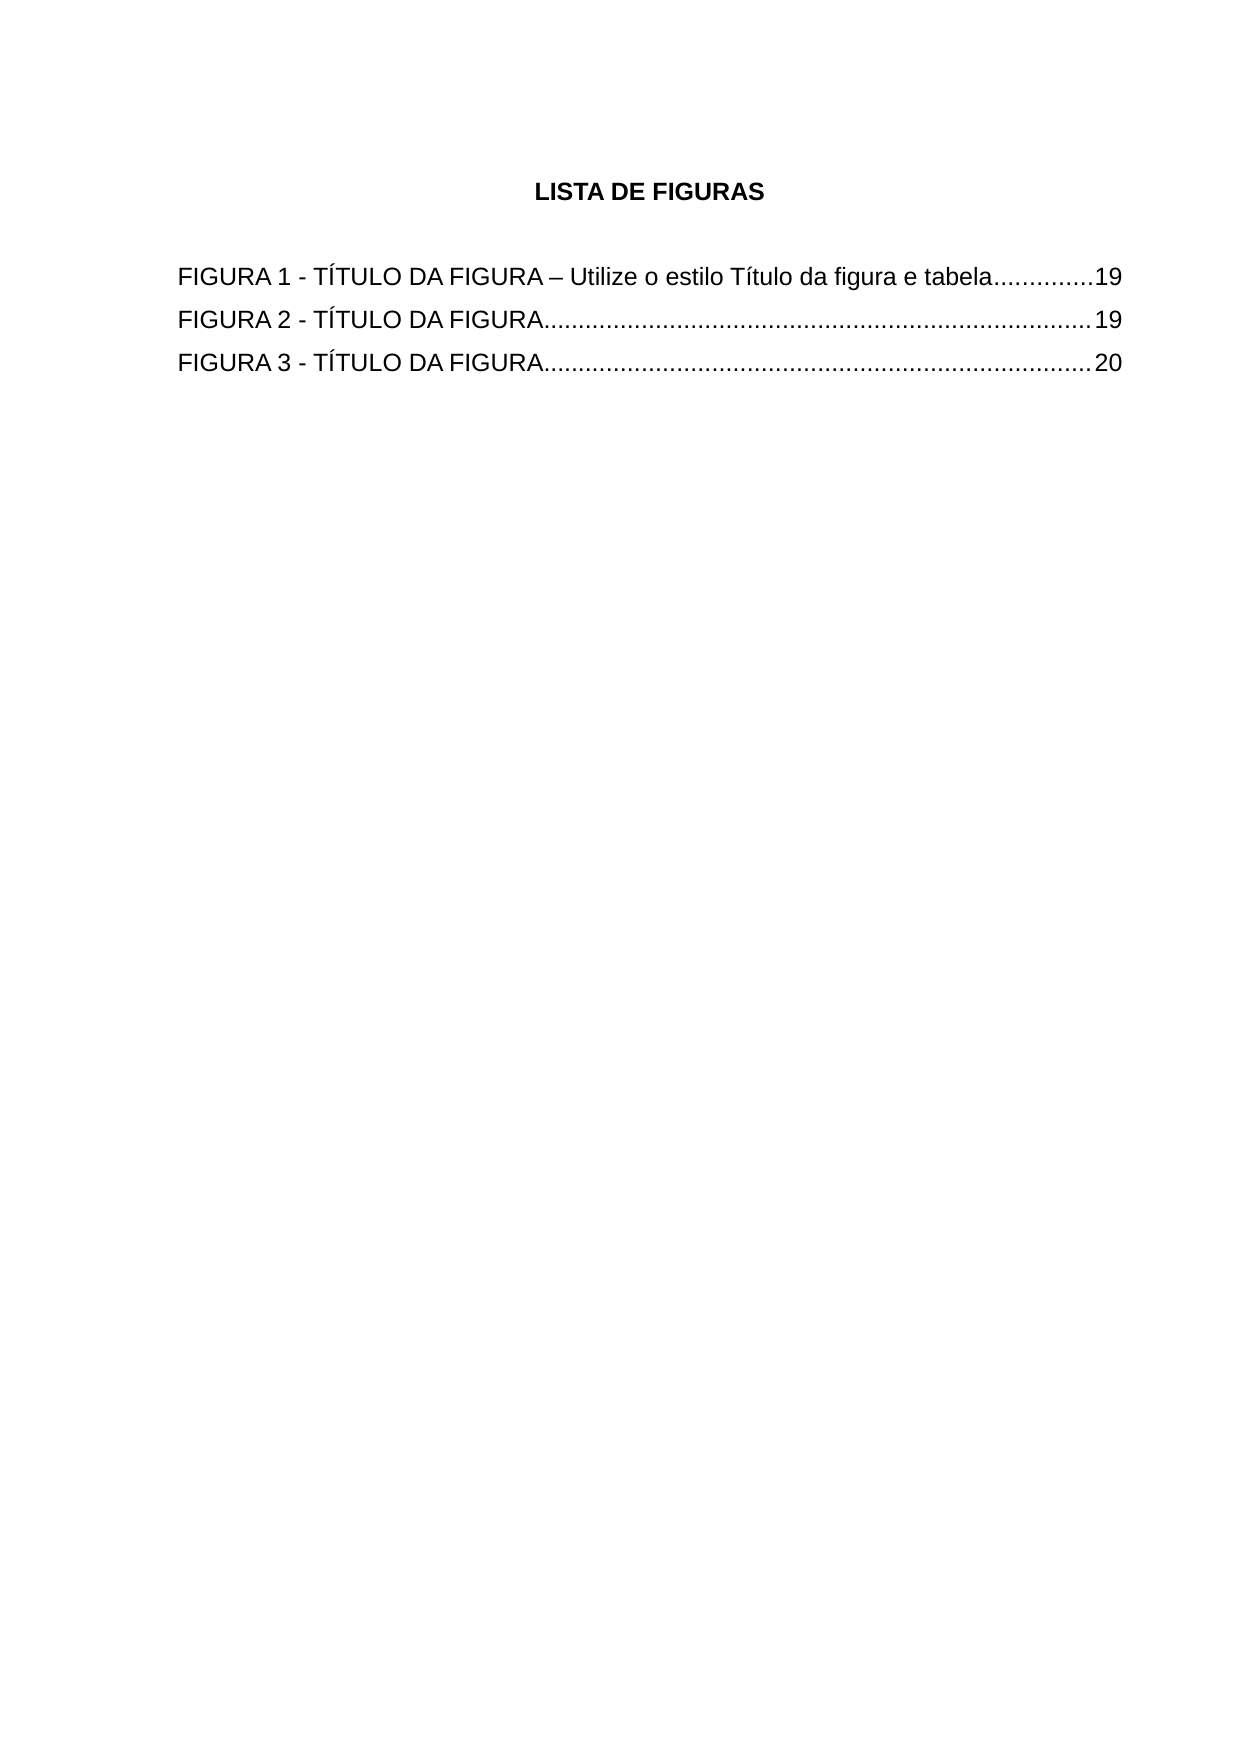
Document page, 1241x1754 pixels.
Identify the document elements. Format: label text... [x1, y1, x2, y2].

text FIGURA 2 - TÍTULO DA FIGURA 19 [177, 305, 1122, 333]
text FIGURA 3 - TÍTULO DA FIGURA 20 [177, 348, 1122, 377]
subtitle LISTA DE FIGURAS [177, 177, 1122, 206]
text FIGURA 1 - TÍTULO DA FIGURA – Utilize o estilo Título da figura e tabela 19 [177, 262, 1122, 290]
